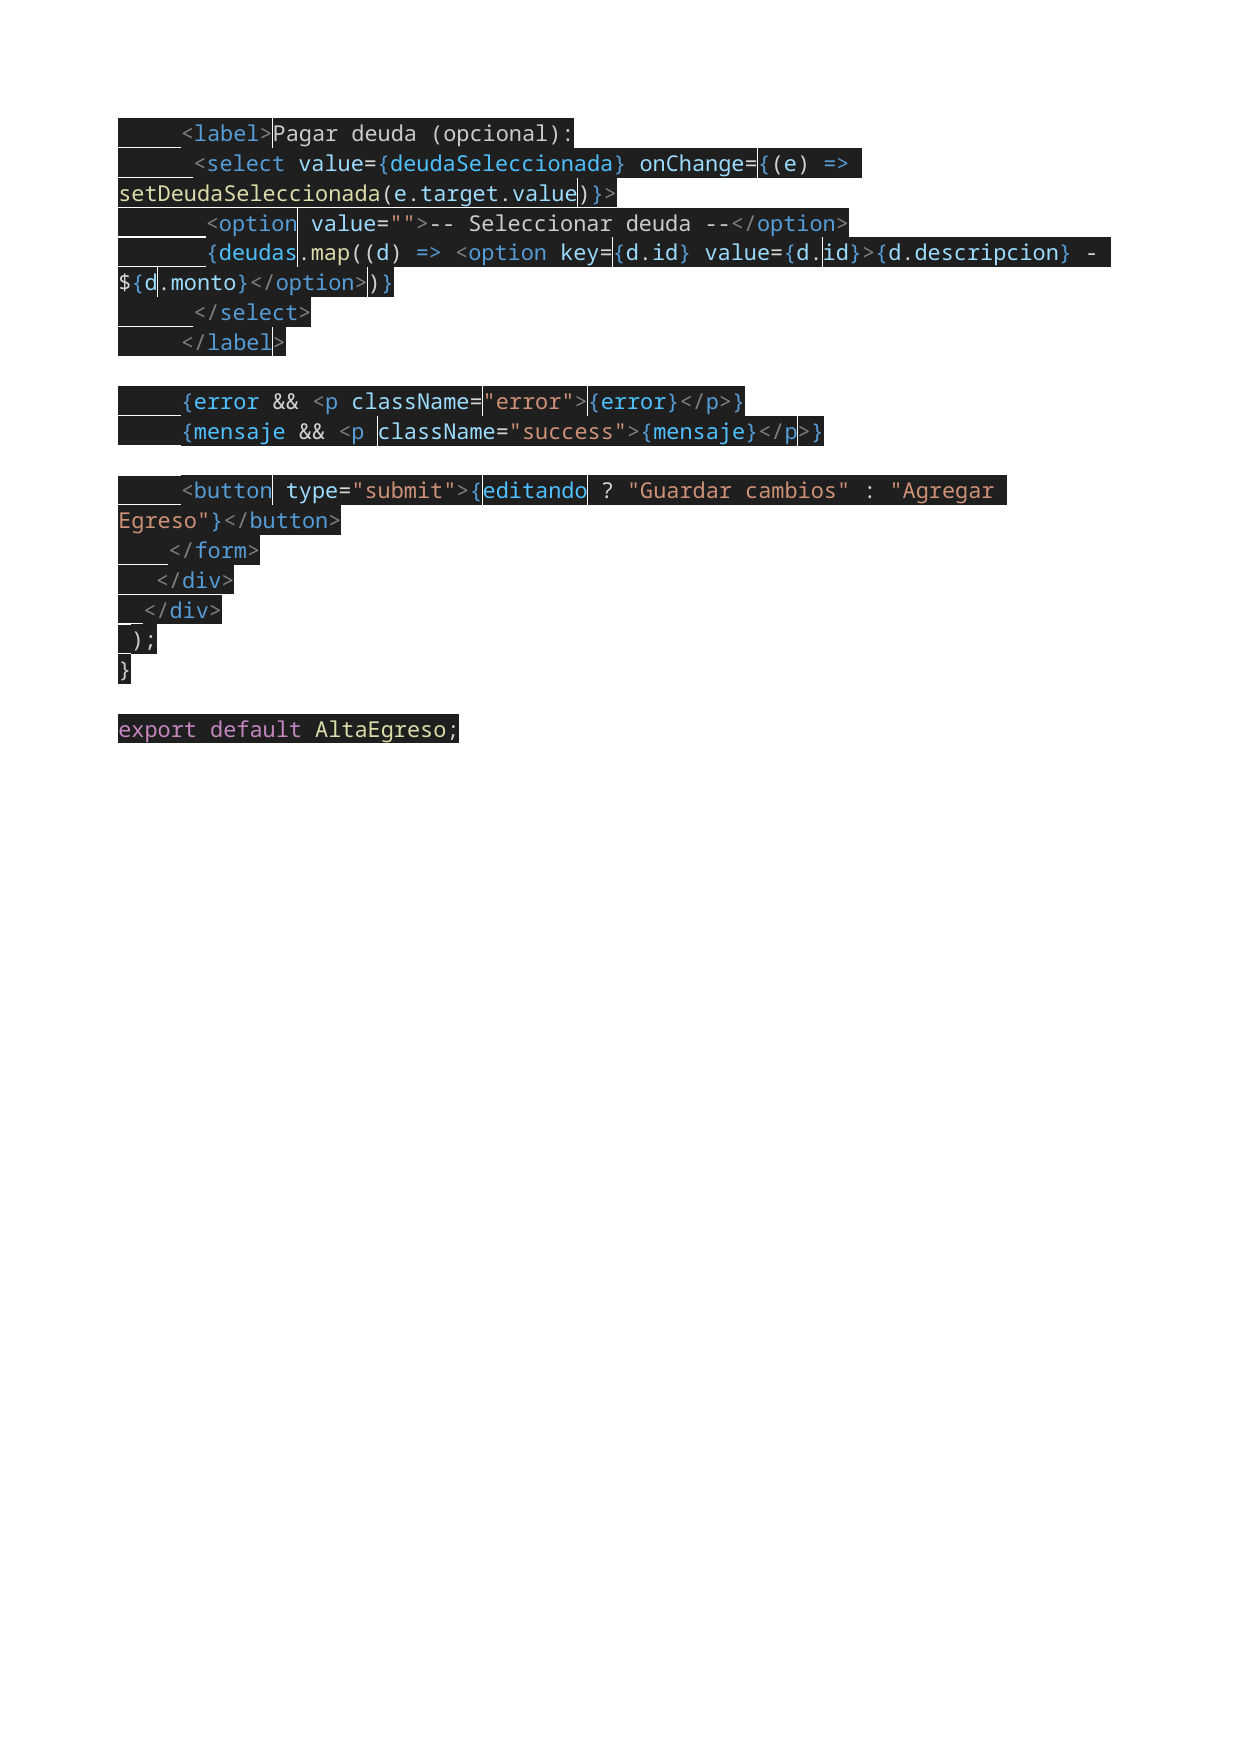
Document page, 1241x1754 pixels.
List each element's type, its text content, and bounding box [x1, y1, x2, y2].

text {deudas.map((d) => <option key={d.id} value={d.id}>{d.descripcion} - ${d.monto}</option>)} [118, 237, 1122, 297]
text </div> [118, 565, 1122, 594]
text </label> [118, 327, 1122, 356]
text </div> [118, 594, 1122, 624]
text </select> [118, 297, 1122, 327]
text <option value="">-- Seleccionar deuda --</option> [118, 207, 1122, 237]
text <button type="submit">{editando ? "Guardar cambios" : "Agregar Egreso"}</button> [118, 475, 1122, 535]
text {mensaje && <p className="success">{mensaje}</p>} [118, 416, 1122, 446]
text ); [118, 624, 1122, 654]
text export default AltaEgreso; [118, 714, 1122, 743]
text <label>Pagar deuda (opcional): [118, 118, 1122, 148]
text <select value={deudaSeleccionada} onChange={(e) => setDeudaSeleccionada(e.target.value)}> [118, 148, 1122, 207]
text </form> [118, 535, 1122, 565]
text } [118, 654, 1122, 684]
text {error && <p className="error">{error}</p>} [118, 386, 1122, 416]
